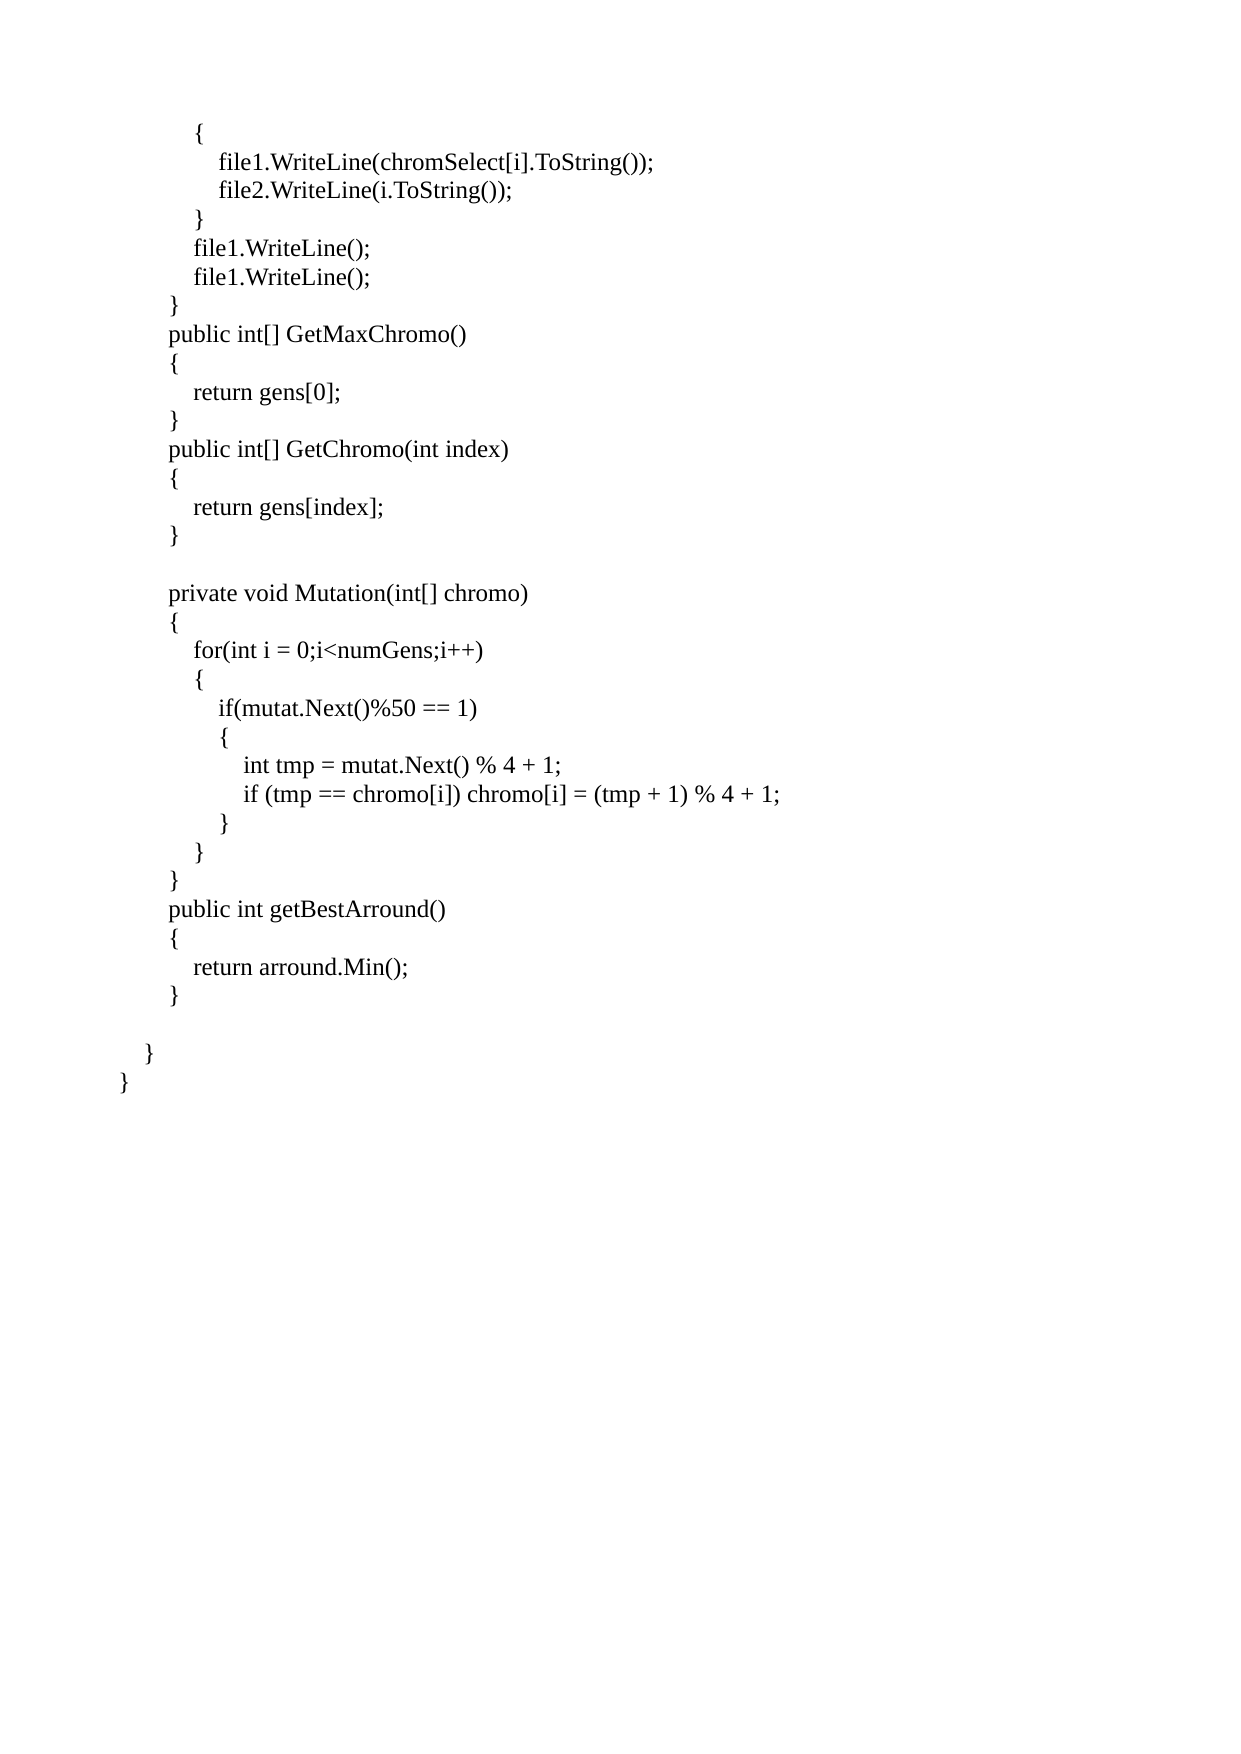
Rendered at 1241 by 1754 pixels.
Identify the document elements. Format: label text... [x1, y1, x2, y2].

text public int[] GetMaxChromo() [118, 319, 1122, 348]
text file2.WriteLine(i.ToString()); [118, 176, 1122, 204]
text } [118, 837, 1122, 866]
text private void Mutation(int[] chromo) [118, 578, 1122, 607]
text { [118, 664, 1122, 693]
text { [118, 348, 1122, 377]
text file1.WriteLine(); [118, 262, 1122, 291]
text } [118, 406, 1122, 434]
text int tmp = mutat.Next() % 4 + 1; [118, 751, 1122, 779]
text public int getBestArround() [118, 894, 1122, 923]
text if(mutat.Next()%50 == 1) [118, 693, 1122, 722]
text { [118, 722, 1122, 751]
text return arround.Min(); [118, 952, 1122, 981]
text if (tmp == chromo[i]) chromo[i] = (tmp + 1) % 4 + 1; [118, 779, 1122, 808]
text } [118, 981, 1122, 1009]
text } [118, 1038, 1122, 1067]
text file1.WriteLine(); [118, 233, 1122, 262]
text return gens[index]; [118, 492, 1122, 521]
text } [118, 1067, 1122, 1096]
text } [118, 866, 1122, 894]
text } [118, 521, 1122, 549]
text { [118, 607, 1122, 636]
text public int[] GetChromo(int index) [118, 434, 1122, 463]
text } [118, 291, 1122, 319]
text } [118, 808, 1122, 837]
text for(int i = 0;i<numGens;i++) [118, 636, 1122, 664]
text { [118, 923, 1122, 952]
text { [118, 118, 1122, 147]
text file1.WriteLine(chromSelect[i].ToString()); [118, 147, 1122, 176]
text } [118, 204, 1122, 233]
text return gens[0]; [118, 377, 1122, 406]
text { [118, 463, 1122, 492]
